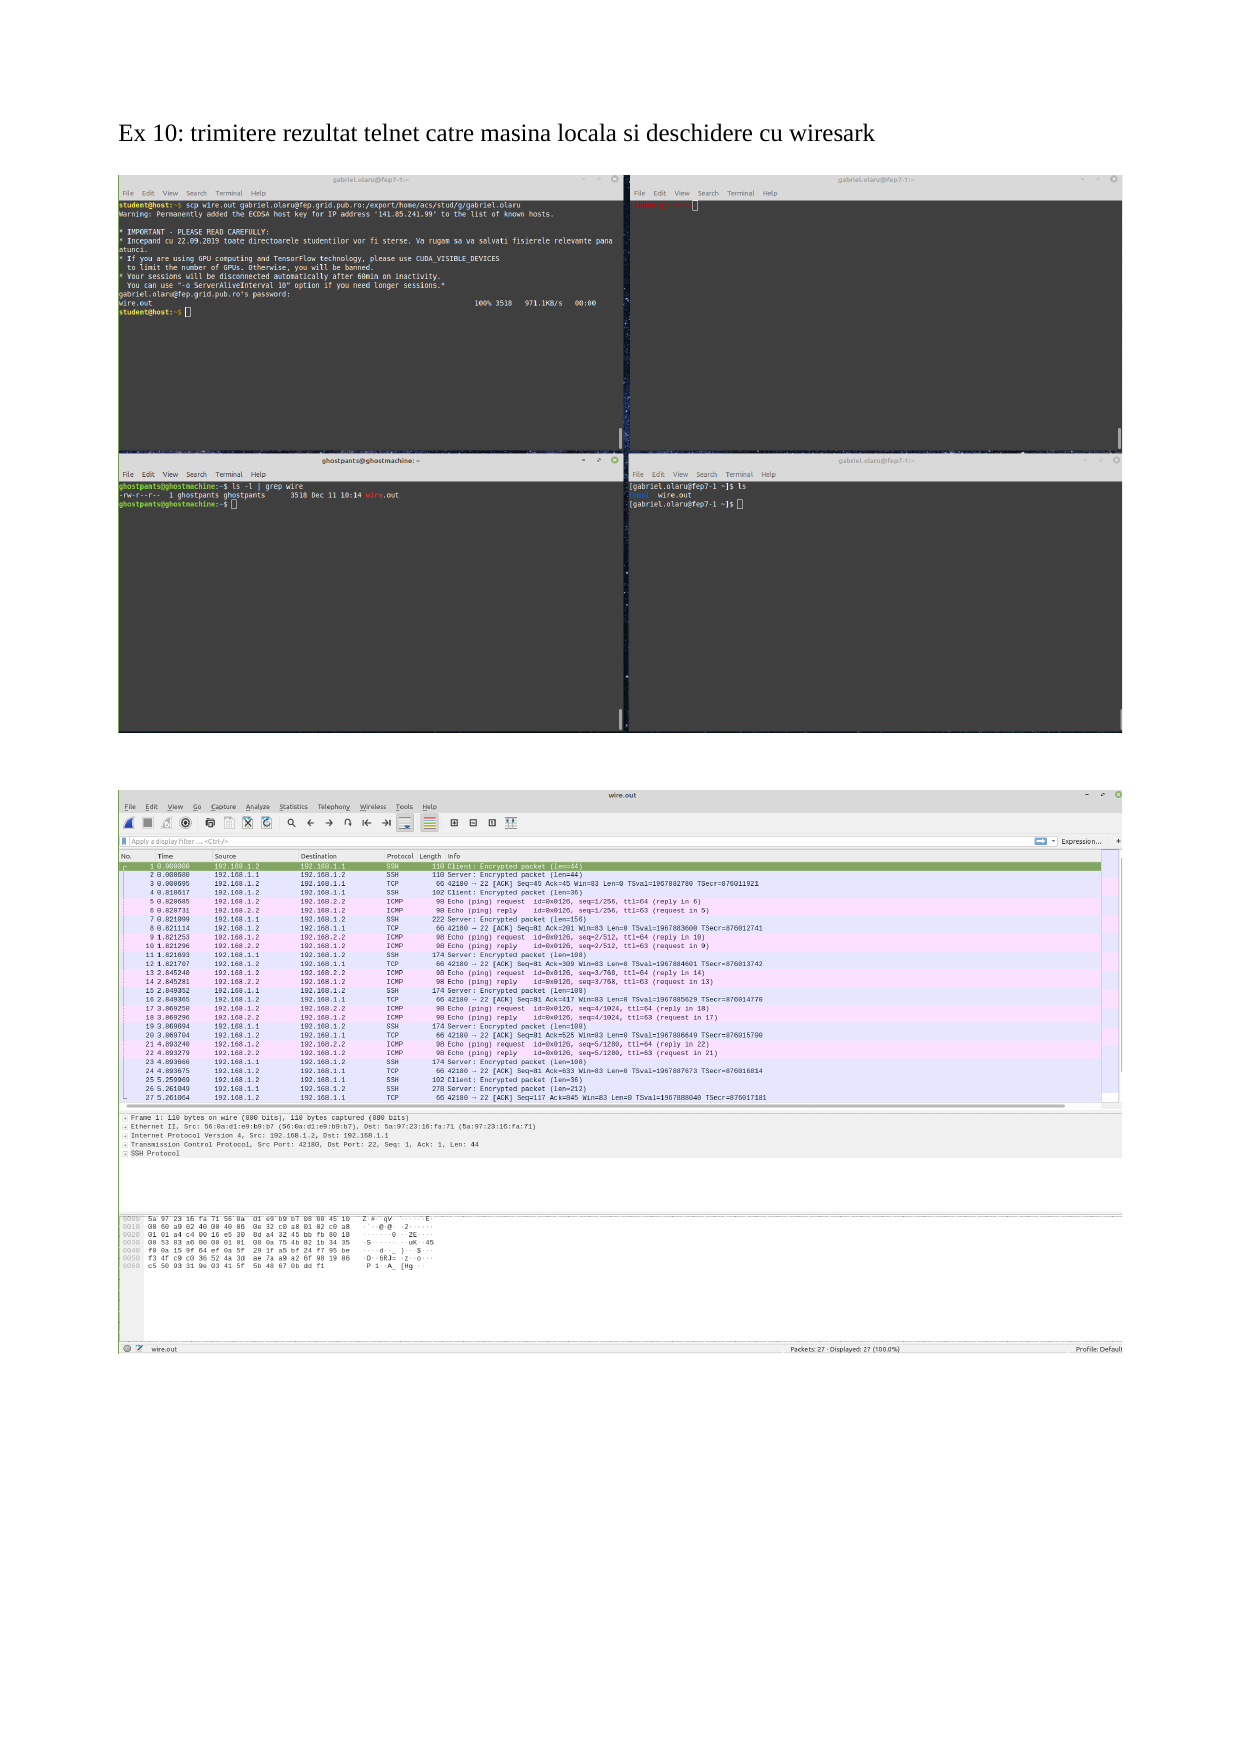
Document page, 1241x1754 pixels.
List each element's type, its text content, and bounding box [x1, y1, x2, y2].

picture [118, 790, 1123, 1354]
picture [118, 175, 1123, 733]
text Ex 10: trimitere rezultat telnet catre masina locala si deschidere cu wiresark [118, 118, 1122, 147]
